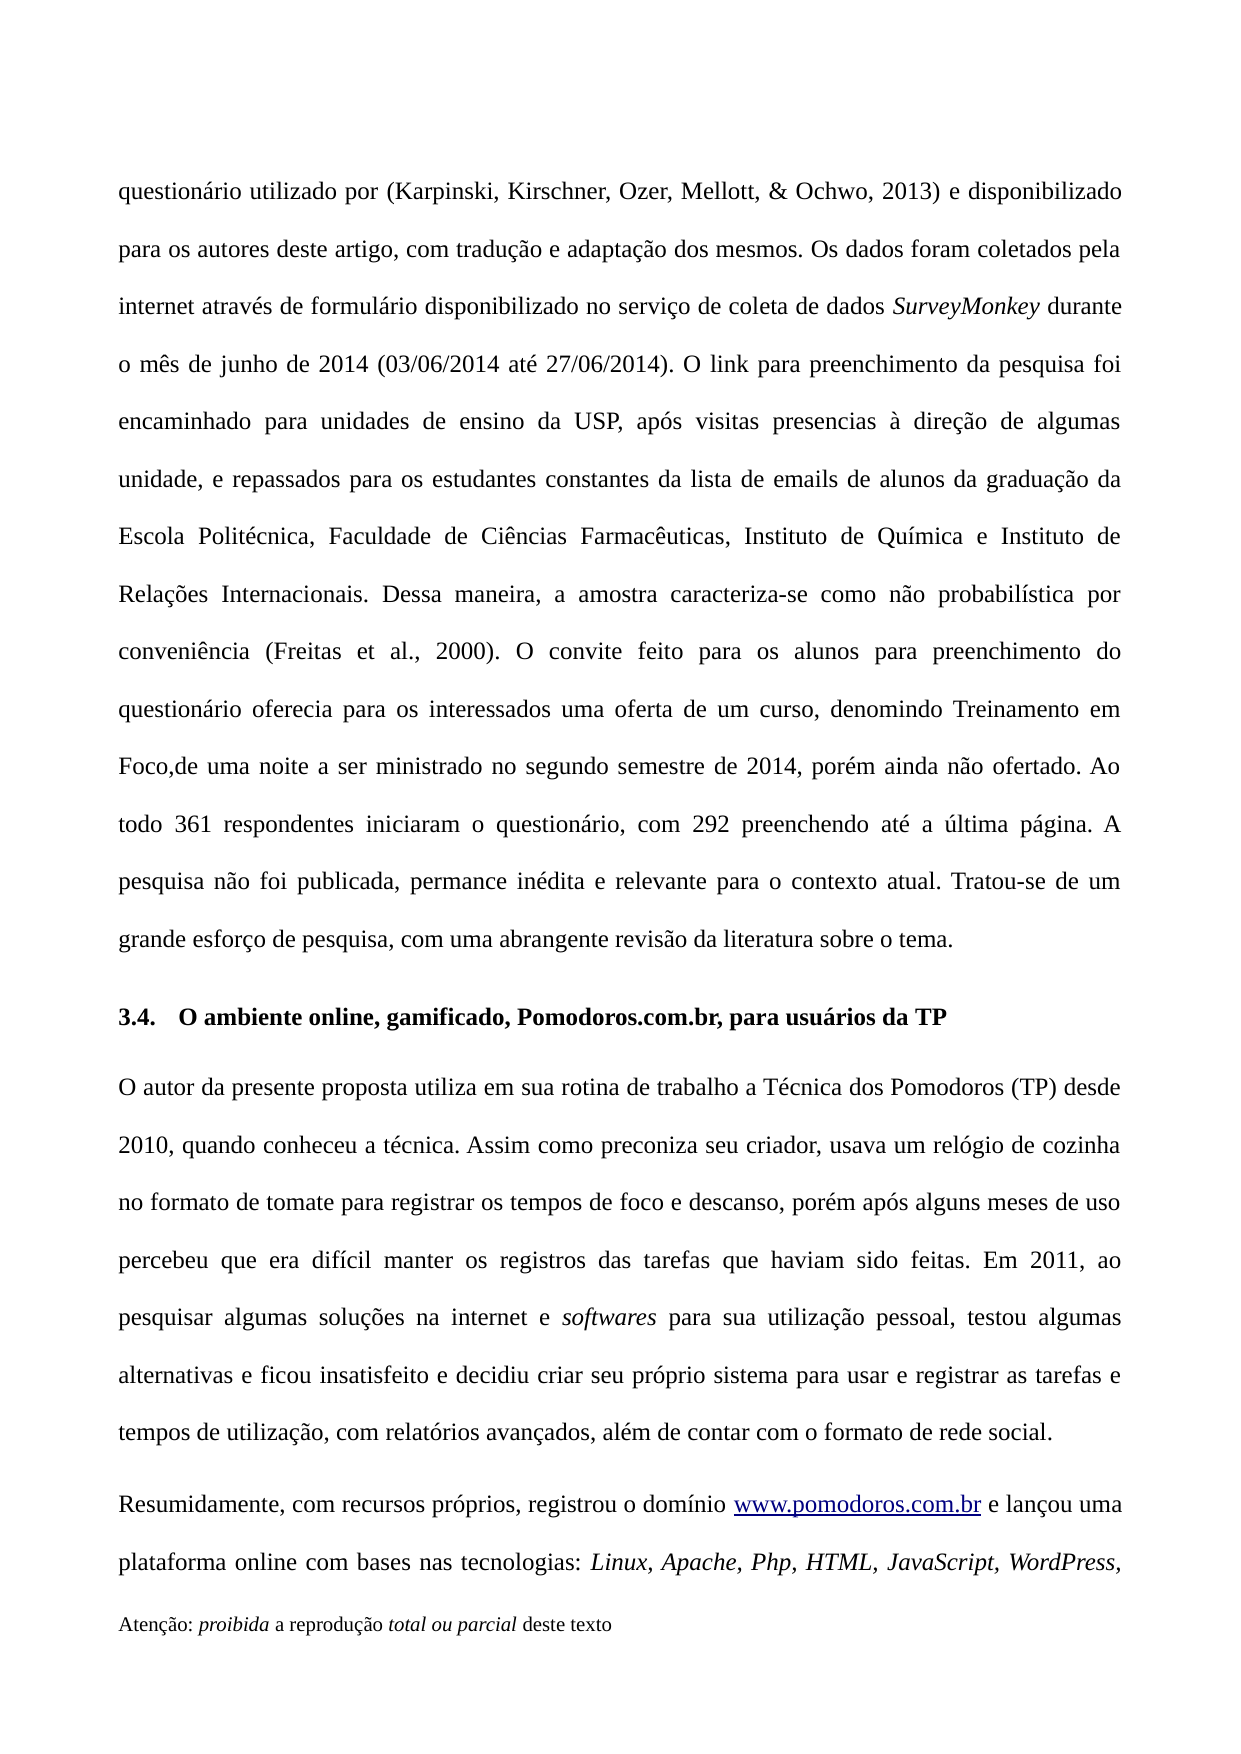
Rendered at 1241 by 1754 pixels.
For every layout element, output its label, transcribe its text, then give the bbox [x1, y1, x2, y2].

text questionário utilizado por (Karpinski, Kirschner, Ozer, Mellott, & Ochwo, 2013) e disponibilizado para os autores deste artigo, com tradução e adaptação dos mesmos. Os dados foram coletados pela internet através de formulário disponibilizado no serviço de coleta de dados SurveyMonkey durante o mês de junho de 2014 (03/06/2014 até 27/06/2014). O link para preenchimento da pesquisa foi encaminhado para unidades de ensino da USP, após visitas presencias à direção de algumas unidade, e repassados para os estudantes constantes da lista de emails de alunos da graduação da Escola Politécnica, Faculdade de Ciências Farmacêuticas, Instituto de Química e Instituto de Relações Internacionais. Dessa maneira, a amostra caracteriza-se como não probabilística por conveniência (Freitas et al., 2000). O convite feito para os alunos para preenchimento do questionário oferecia para os interessados uma oferta de um curso, denomindo Treinamento em Foco,de uma noite a ser ministrado no segundo semestre de 2014, porém ainda não ofertado. Ao todo 361 respondentes iniciaram o questionário, com 292 preenchendo até a última página. A pesquisa não foi publicada, permance inédita e relevante para o contexto atual. Tratou-se de um grande esforço de pesquisa, com uma abrangente revisão da literatura sobre o tema. [118, 176, 1122, 953]
text Resumidamente, com recursos próprios, registrou o domínio www.pomodoros.com.br e lançou uma plataforma online com bases nas tecnologias: Linux, Apache, Php, HTML, JavaScript, WordPress, [118, 1489, 1122, 1576]
text O autor da presente proposta utiliza em sua rotina de trabalho a Técnica dos Pomodoros (TP) desde 2010, quando conheceu a técnica. Assim como preconiza seu criador, usava um relógio de cozinha no formato de tomate para registrar os tempos de foco e descanso, porém após alguns meses de uso percebeu que era difícil manter os registros das tarefas que haviam sido feitas. Em 2011, ao pesquisar algumas soluções na internet e softwares para sua utilização pessoal, testou algumas alternativas e ficou insatisfeito e decidiu criar seu próprio sistema para usar e registrar as tarefas e tempos de utilização, com relatórios avançados, além de contar com o formato de rede social. [118, 1072, 1122, 1446]
subtitle O ambiente online, gamificado, Pomodoros.com.br, para usuários da TP [118, 1002, 1122, 1031]
